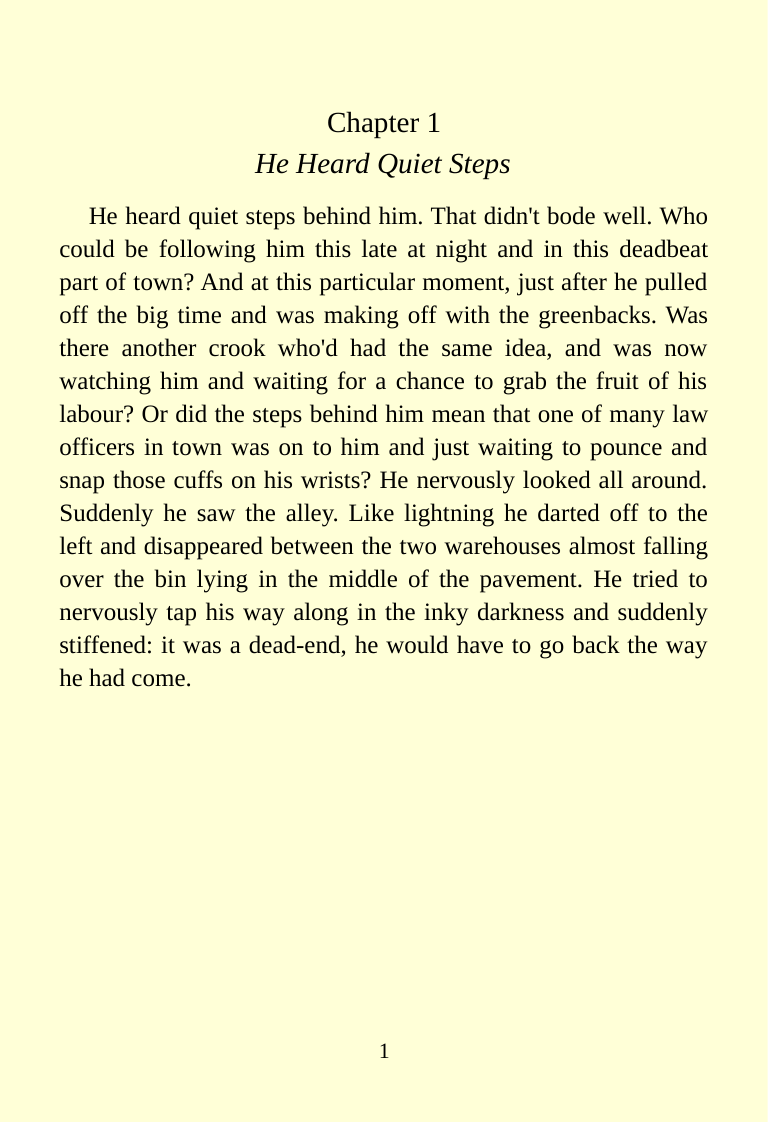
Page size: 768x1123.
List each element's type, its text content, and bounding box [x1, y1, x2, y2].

subtitle He Heard Quiet Steps [59, 146, 709, 180]
text He heard quiet steps behind him. That didn't bode well. Who could be following him this late at night and in this deadbeat part of town? And at this particular moment, just after he pulled off the big time and was making off with the greenbacks. Was there another crook who'd had the same idea, and was now watching him and waiting for a chance to grab the fruit of his labour? Or did the steps behind him mean that one of many law officers in town was on to him and just waiting to pounce and snap those cuffs on his wrists? He nervously looked all around. Suddenly he saw the alley. Like lightning he darted off to the left and disappeared between the two warehouses almost falling over the bin lying in the middle of the pavement. He tried to nervously tap his way along in the inky darkness and suddenly stiffened: it was a dead-end, he would have to go back the way he had come. [59, 201, 709, 692]
